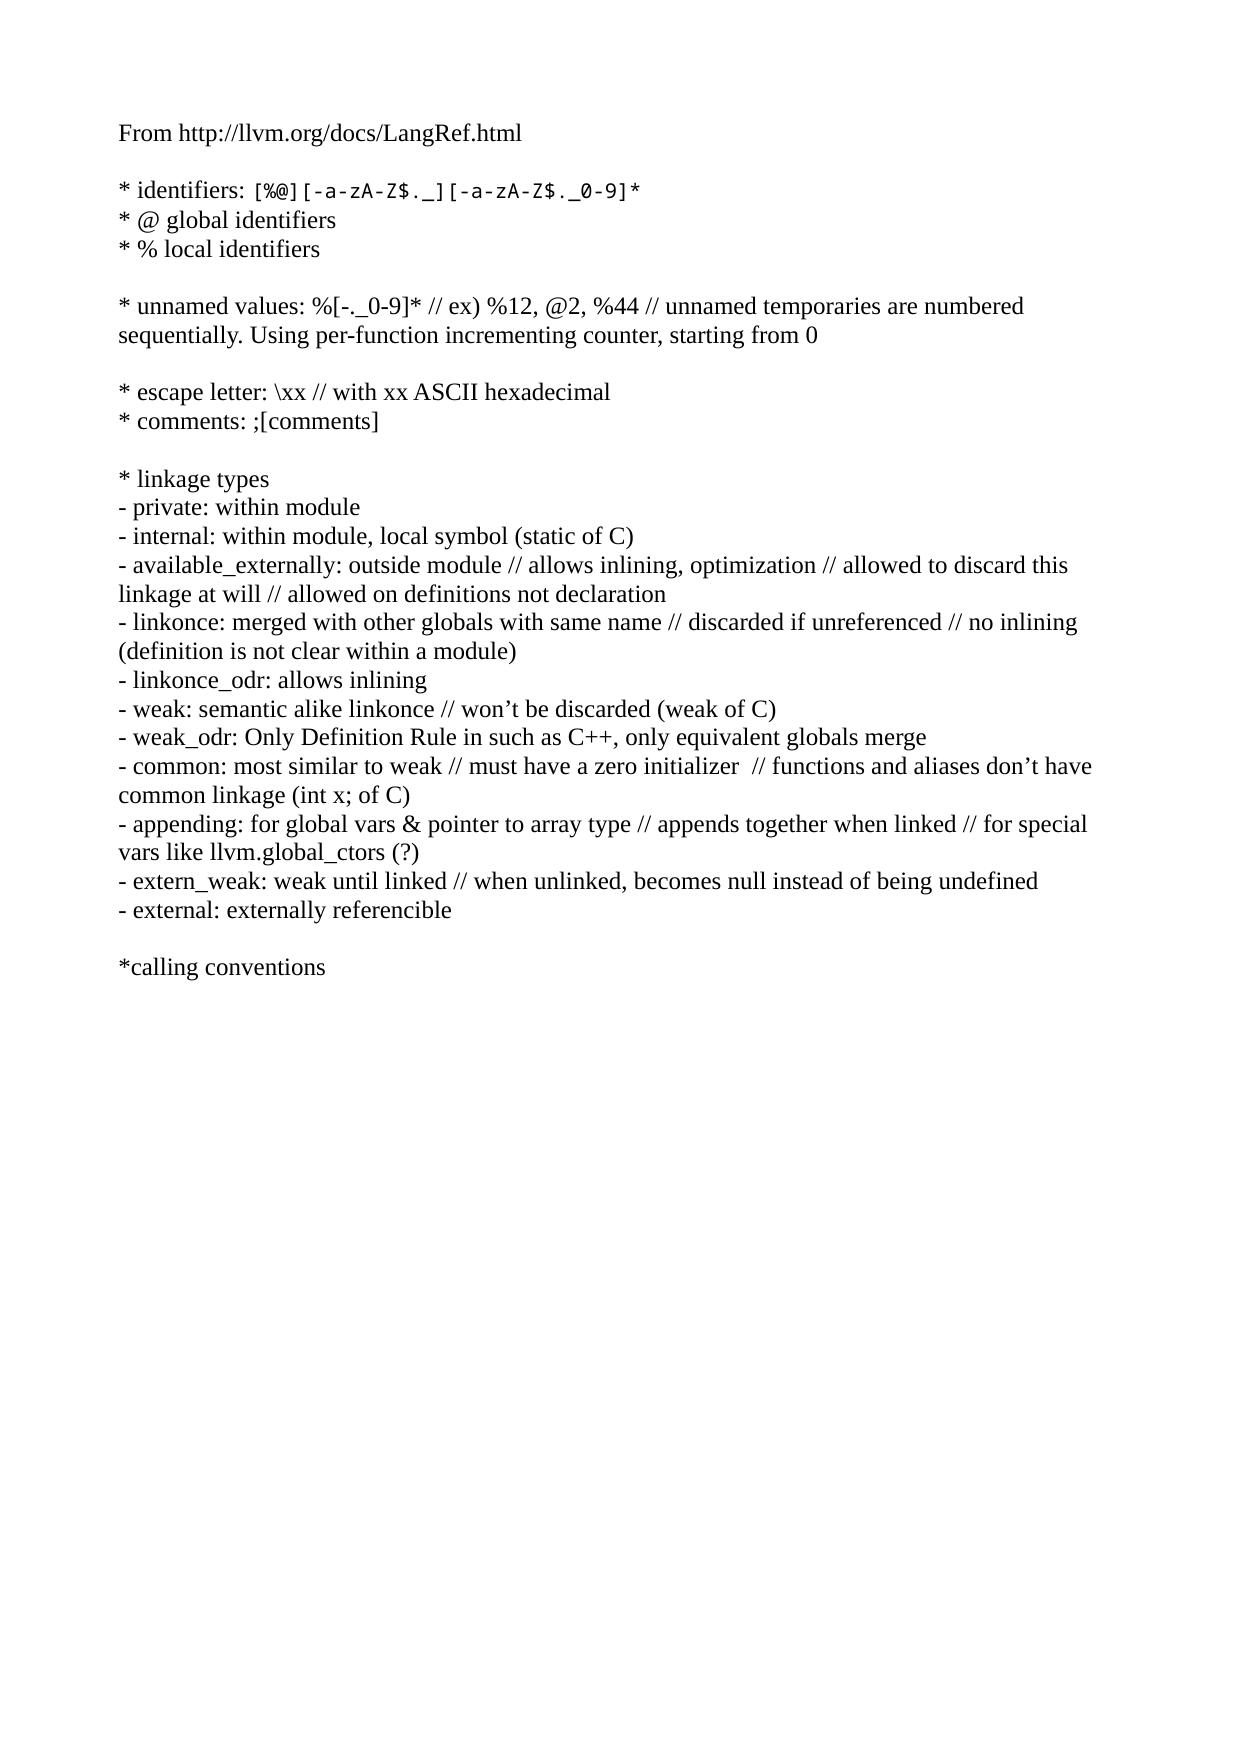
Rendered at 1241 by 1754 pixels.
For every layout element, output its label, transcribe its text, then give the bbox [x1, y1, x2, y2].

text * escape letter: \xx // with xx ASCII hexadecimal [118, 377, 1122, 406]
text - extern_weak: weak until linked // when unlinked, becomes null instead of being undefined [118, 866, 1122, 895]
text - private: within module [118, 492, 1122, 521]
text * % local identifiers [118, 234, 1122, 262]
text - available_externally: outside module // allows inlining, optimization // allowed to discard this linkage at will // allowed on definitions not declaration [118, 550, 1122, 607]
text - linkonce_odr: allows inlining [118, 665, 1122, 694]
text - internal: within module, local symbol (static of C) [118, 521, 1122, 550]
text * @ global identifiers [118, 205, 1122, 234]
text * identifiers: [%@][-a-zA-Z$._][-a-zA-Z$._0-9]* [118, 176, 1122, 205]
text * linkage types [118, 464, 1122, 492]
text - external: externally referencible [118, 895, 1122, 924]
text - appending: for global vars & pointer to array type // appends together when linked // for special vars like llvm.global_ctors (?) [118, 809, 1122, 866]
text - common: most similar to weak // must have a zero initializer // functions and aliases don’t have common linkage (int x; of C) [118, 751, 1122, 809]
text *calling conventions [118, 952, 1122, 981]
text From http://llvm.org/docs/LangRef.html [118, 118, 1122, 147]
text - weak_odr: Only Definition Rule in such as C++, only equivalent globals merge [118, 722, 1122, 751]
text * unnamed values: %[-._0-9]* // ex) %12, @2, %44 // unnamed temporaries are numbered sequentially. Using per-function incrementing counter, starting from 0 [118, 291, 1122, 349]
text * comments: ;[comments] [118, 406, 1122, 435]
text - weak: semantic alike linkonce // won’t be discarded (weak of C) [118, 694, 1122, 722]
text - linkonce: merged with other globals with same name // discarded if unreferenced // no inlining (definition is not clear within a module) [118, 607, 1122, 665]
